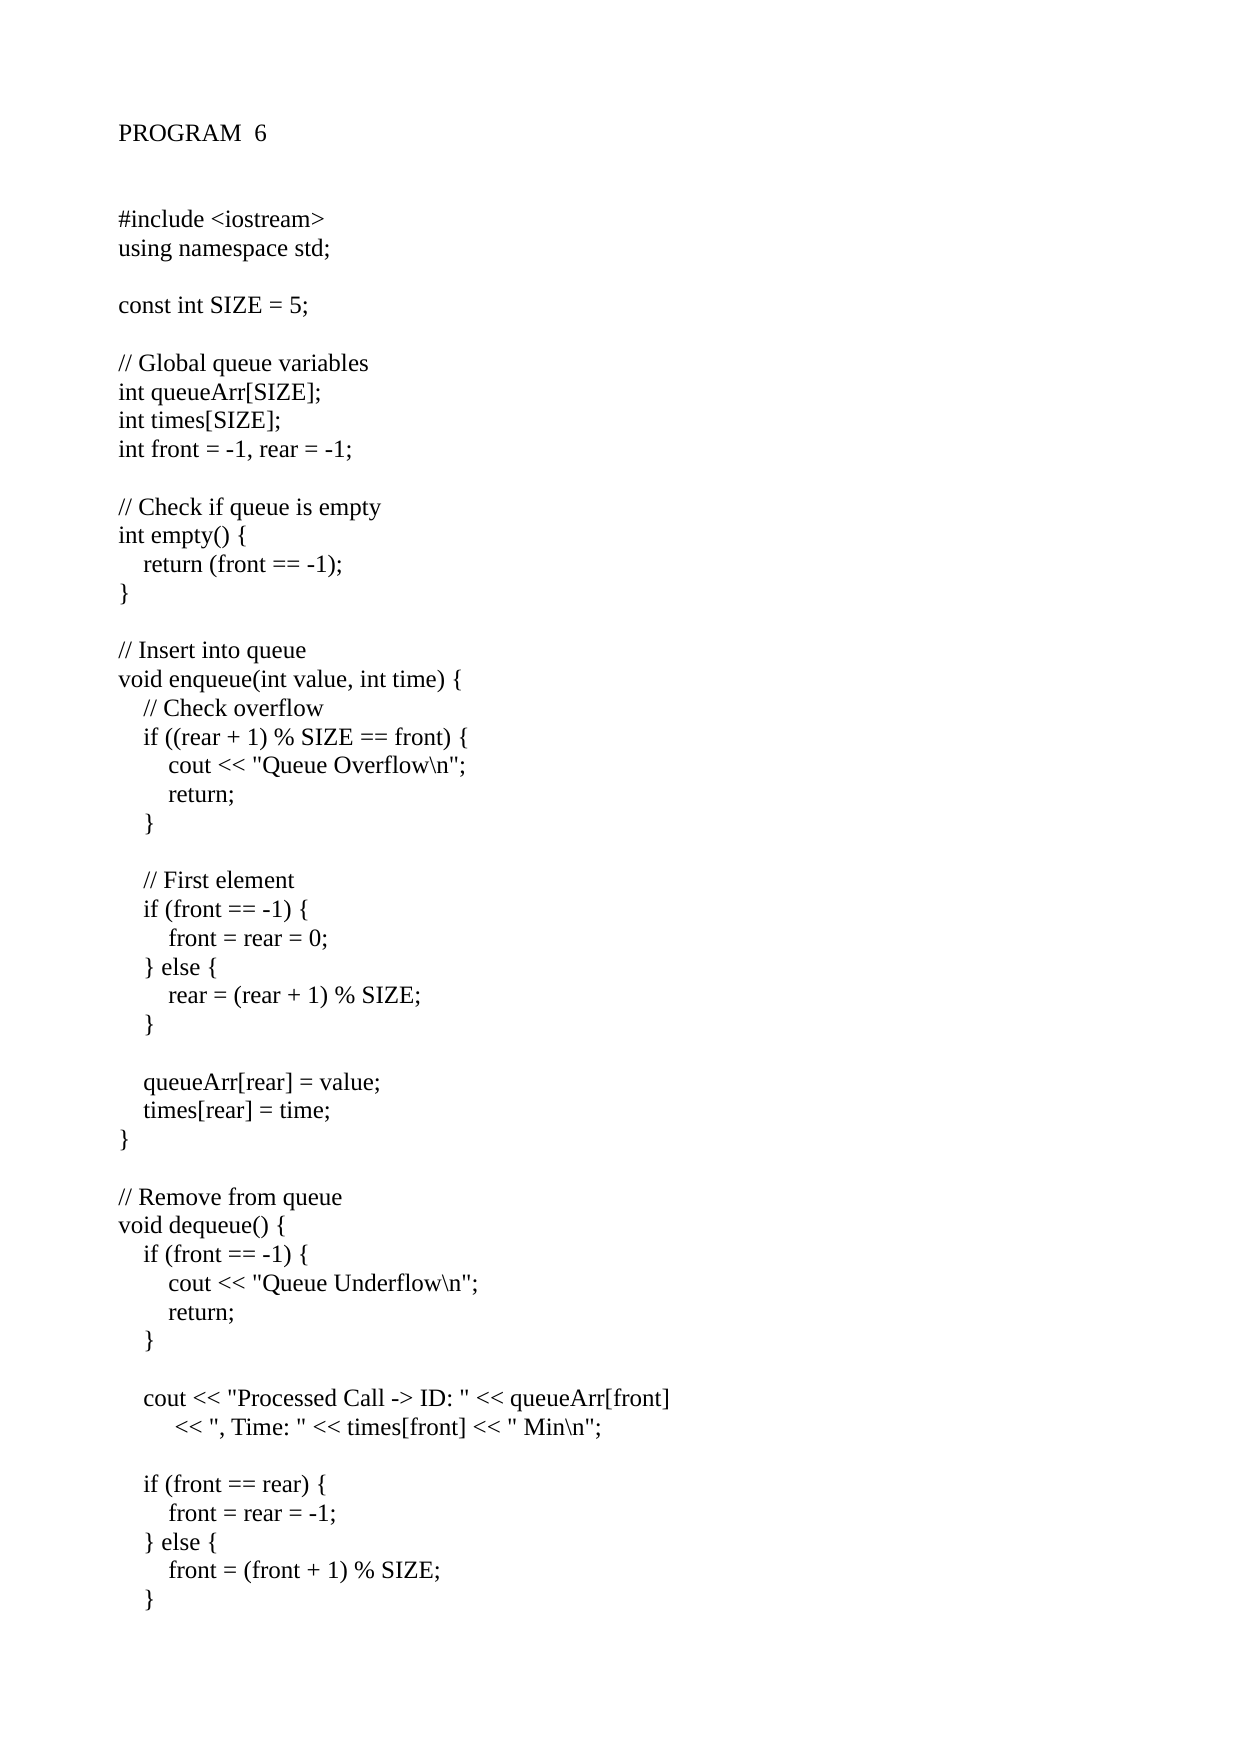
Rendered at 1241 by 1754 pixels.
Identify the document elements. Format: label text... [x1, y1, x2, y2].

text void enqueue(int value, int time) { [118, 664, 1122, 693]
text int empty() { [118, 521, 1122, 549]
text // Insert into queue [118, 636, 1122, 664]
text } [118, 578, 1122, 607]
text // First element [118, 866, 1122, 894]
text return (front == -1); [118, 549, 1122, 578]
text int times[SIZE]; [118, 406, 1122, 434]
text } else { [118, 952, 1122, 981]
text cout << "Queue Underflow\n"; [118, 1268, 1122, 1297]
text using namespace std; [118, 233, 1122, 262]
text } [118, 1584, 1122, 1613]
text void dequeue() { [118, 1211, 1122, 1239]
text } else { [118, 1527, 1122, 1556]
text // Global queue variables [118, 348, 1122, 377]
text const int SIZE = 5; [118, 291, 1122, 319]
text } [118, 1009, 1122, 1038]
text PROGRAM 6 [118, 118, 1122, 147]
text } [118, 1124, 1122, 1153]
text front = rear = 0; [118, 923, 1122, 952]
text rear = (rear + 1) % SIZE; [118, 981, 1122, 1009]
text // Check if queue is empty [118, 492, 1122, 521]
text cout << "Processed Call -> ID: " << queueArr[front] [118, 1383, 1122, 1412]
text if (front == rear) { [118, 1469, 1122, 1498]
text if (front == -1) { [118, 1239, 1122, 1268]
text times[rear] = time; [118, 1096, 1122, 1124]
text #include <iostream> [118, 204, 1122, 233]
text } [118, 1326, 1122, 1354]
text if ((rear + 1) % SIZE == front) { [118, 722, 1122, 751]
text } [118, 808, 1122, 837]
text // Check overflow [118, 693, 1122, 722]
text queueArr[rear] = value; [118, 1067, 1122, 1096]
text return; [118, 1297, 1122, 1326]
text << ", Time: " << times[front] << " Min\n"; [118, 1412, 1122, 1441]
text front = (front + 1) % SIZE; [118, 1556, 1122, 1584]
text return; [118, 779, 1122, 808]
text int front = -1, rear = -1; [118, 434, 1122, 463]
text front = rear = -1; [118, 1498, 1122, 1527]
text if (front == -1) { [118, 894, 1122, 923]
text // Remove from queue [118, 1182, 1122, 1211]
text cout << "Queue Overflow\n"; [118, 751, 1122, 779]
text int queueArr[SIZE]; [118, 377, 1122, 406]
